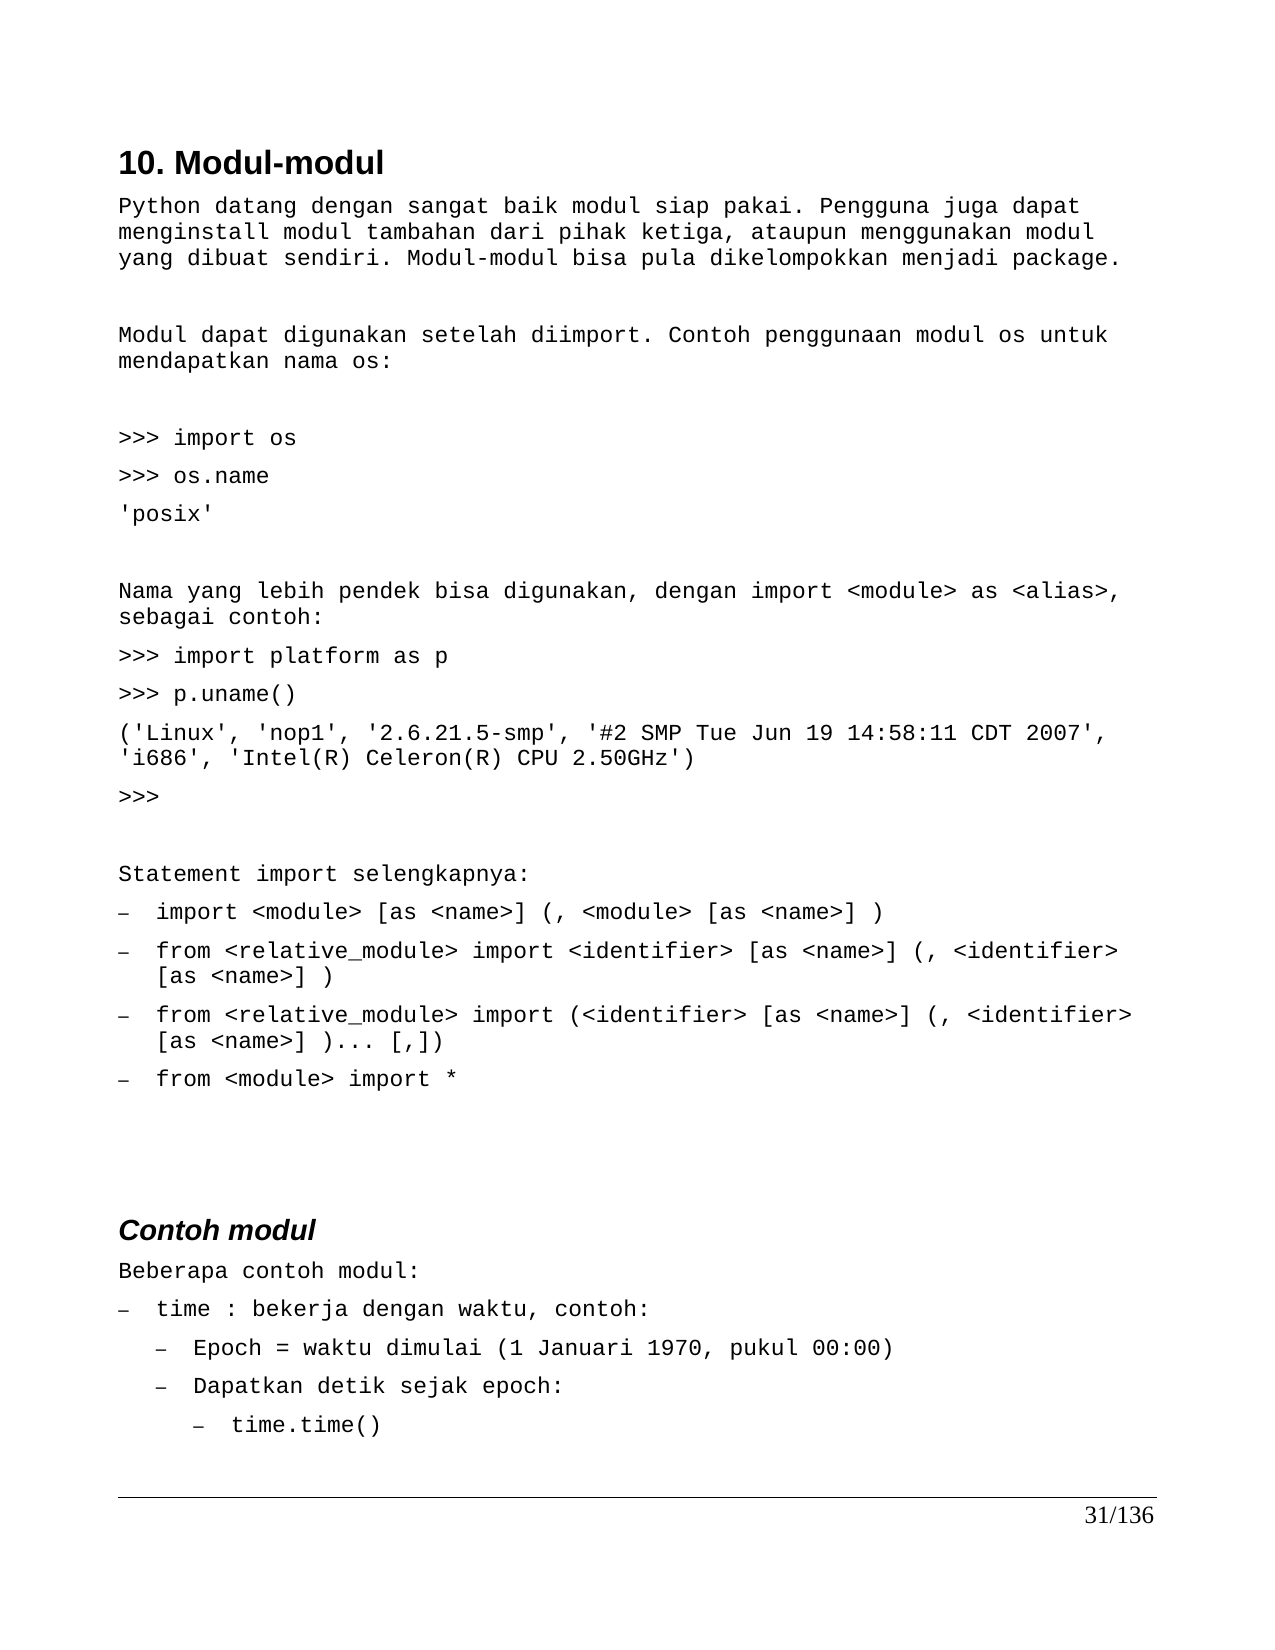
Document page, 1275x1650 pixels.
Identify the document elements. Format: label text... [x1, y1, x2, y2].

list Dapatkan detik sejak epoch: [156, 1375, 1157, 1401]
text Statement import selengkapnya: [118, 862, 1157, 888]
list from <module> import * [118, 1068, 1157, 1094]
list time : bekerja dengan waktu, contoh: [118, 1298, 1157, 1324]
text Modul dapat digunakan setelah diimport. Contoh penggunaan modul os untuk mendapatkan nama os: [118, 323, 1157, 375]
text >>> import platform as p [118, 644, 1157, 670]
text Nama yang lebih pendek bisa digunakan, dengan import <module> as <alias>, sebagai contoh: [118, 579, 1157, 631]
list Epoch = waktu dimulai (1 Januari 1970, pukul 00:00) [156, 1336, 1157, 1362]
text >>> p.uname() [118, 682, 1157, 708]
list import <module> [as <name>] (, <module> [as <name>] ) [118, 901, 1157, 926]
list from <relative_module> import (<identifier> [as <name>] (, <identifier> [as <name>] )... [,]) [118, 1003, 1157, 1055]
text >>> [118, 785, 1157, 811]
text >>> os.name [118, 464, 1157, 490]
subtitle 10. Modul-modul [118, 143, 1157, 182]
text Python datang dengan sangat baik modul siap pakai. Pengguna juga dapat menginstall modul tambahan dari pihak ketiga, ataupun menggunakan modul yang dibuat sendiri. Modul-modul bisa pula dikelompokkan menjadi package. [118, 194, 1157, 272]
text Beberapa contoh modul: [118, 1259, 1157, 1285]
text ('Linux', 'nop1', '2.6.21.5-smp', '#2 SMP Tue Jun 19 14:58:11 CDT 2007', 'i686', 'Intel(R) Celeron(R) CPU 2.50GHz') [118, 721, 1157, 773]
text 'posix' [118, 503, 1157, 529]
subtitle Contoh modul [118, 1213, 1157, 1247]
list from <relative_module> import <identifier> [as <name>] (, <identifier> [as <name>] ) [118, 939, 1157, 991]
text >>> import os [118, 426, 1157, 452]
list time.time() [193, 1413, 1157, 1439]
